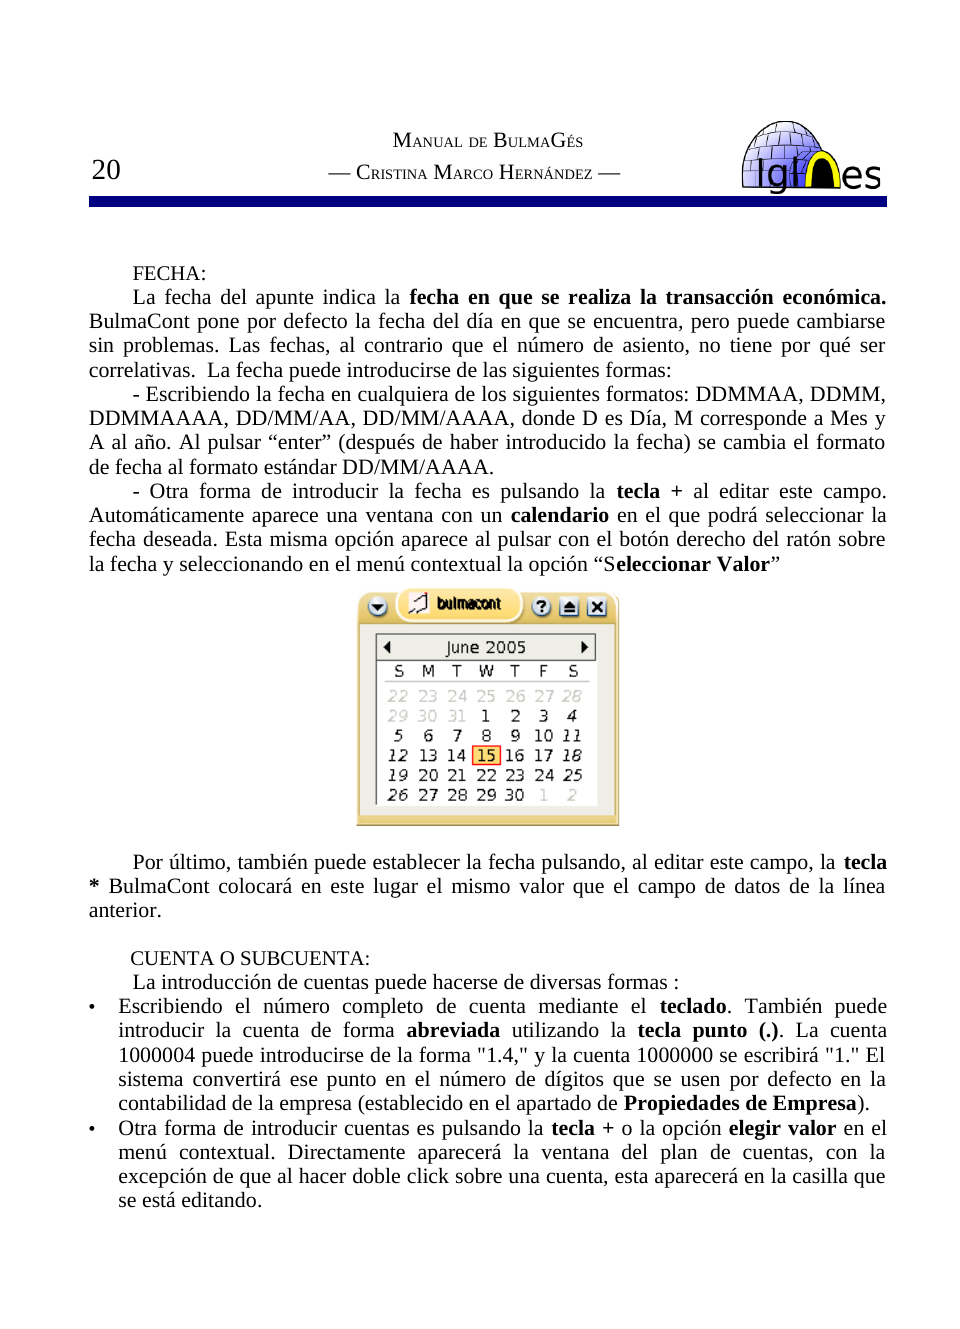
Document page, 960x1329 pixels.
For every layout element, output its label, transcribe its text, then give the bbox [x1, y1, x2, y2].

text La introducción de cuentas puede hacerse de diversas formas : [88, 970, 887, 994]
text - Escribiendo la fecha en cualquiera de los siguientes formatos: DDMMAA, DDMM, DDMMAAAA, DD/MM/AA, DD/MM/AAAA, donde D es Día, M corresponde a Mes y A al año. Al pulsar “enter” (después de haber introducido la fecha) se cambia el formato de fecha al formato estándar DD/MM/AAAA. [88, 382, 887, 479]
list Escribiendo el número completo de cuenta mediante el teclado. También puede introducir la cuenta de forma abreviada utilizando la tecla punto (.). La cuenta 1000004 puede introducirse de la forma "1.4," y la cuenta 1000000 se escribirá "1." El sistema convertirá ese punto en el número de dígitos que se usen por defecto en la contabilidad de la empresa (establecido en el apartado de Propiedades de Empresa). [88, 994, 887, 1115]
list Otra forma de introducir cuentas es pulsando la tecla + o la opción elegir valor en el menú contextual. Directamente aparecerá la ventana del plan de cuentas, con la excepción de que al hacer doble click sobre una cuenta, esta aparecerá en la casilla que se está editando. [88, 1115, 887, 1212]
text Por último, también puede establecer la fecha pulsando, al editar este campo, la tecla * BulmaCont colocará en este lugar el mismo valor que el campo de datos de la línea anterior. [88, 850, 887, 922]
text CUENTA O SUBCUENTA: [88, 947, 887, 970]
text - Otra forma de introducir la fecha es pulsando la tecla + al editar este campo. Automáticamente aparece una ventana con un calendario en el que podrá seleccionar la fecha deseada. Esta misma opción aparece al pulsar con el botón derecho del ratón sobre la fecha y seleccionando en el menú contextual la opción “Seleccionar Valor” [88, 479, 887, 576]
picture [356, 586, 620, 826]
text La fecha del apunte indica la fecha en que se realiza la transacción económica. BulmaCont pone por defecto la fecha del día en que se encuentra, pero puede cambiarse sin problemas. Las fechas, al contrario que el número de asiento, no tiene por qué ser correlativas. La fecha puede introducirse de las siguientes formas: [88, 285, 887, 382]
text FECHA: [88, 260, 887, 285]
picture [741, 121, 881, 194]
